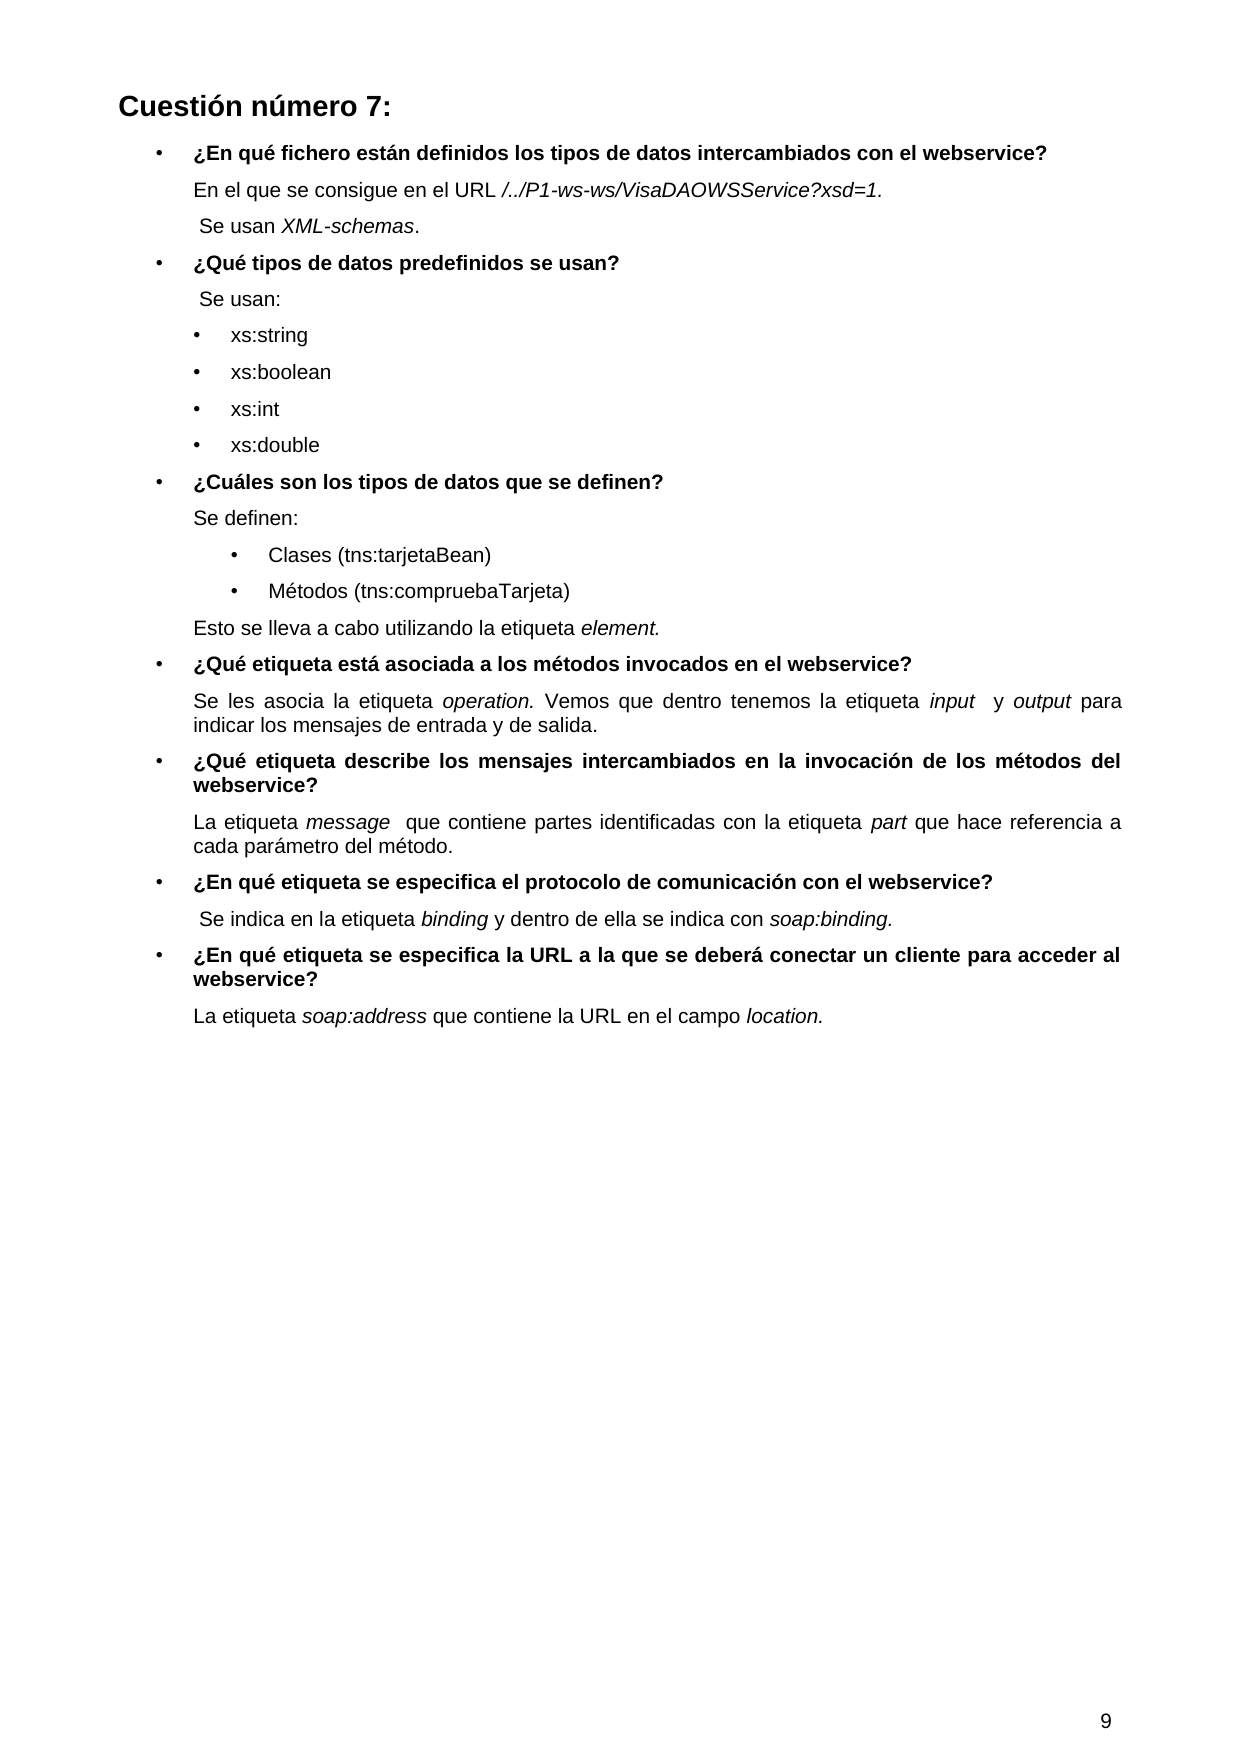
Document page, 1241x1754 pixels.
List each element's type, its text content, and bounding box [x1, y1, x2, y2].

subtitle Métodos (tns:compruebaTarjeta) [231, 579, 1122, 603]
subtitle ¿En qué etiqueta se especifica el protocolo de comunicación con el webservice? [156, 870, 1122, 894]
subtitle ¿Cuáles son los tipos de datos que se definen? [156, 469, 1122, 494]
subtitle ¿Qué tipos de datos predefinidos se usan? [156, 250, 1122, 274]
subtitle xs:string [193, 323, 1122, 347]
subtitle Se les asocia la etiqueta operation. Vemos que dentro tenemos la etiqueta input y output para indicar los mensajes de entrada y de salida. [156, 689, 1122, 737]
subtitle ¿Qué etiqueta está asociada a los métodos invocados en el webservice? [156, 652, 1122, 676]
subtitle ¿En qué etiqueta se especifica la URL a la que se deberá conectar un cliente para acceder al webservice? [156, 943, 1122, 991]
subtitle ¿Qué etiqueta describe los mensajes intercambiados en la invocación de los métodos del webservice? [156, 749, 1122, 797]
subtitle Se definen: [156, 506, 1122, 530]
subtitle ¿En qué fichero están definidos los tipos de datos intercambiados con el webservice? [156, 141, 1122, 165]
subtitle Esto se lleva a cabo utilizando la etiqueta element. [118, 616, 1122, 640]
subtitle En el que se consigue en el URL /../P1-ws-ws/VisaDAOWSService?xsd=1. [156, 177, 1122, 201]
subtitle xs:double [193, 433, 1122, 457]
subtitle Se usan: [156, 287, 1122, 311]
subtitle La etiqueta message que contiene partes identificadas con la etiqueta part que hace referencia a cada parámetro del método. [156, 810, 1122, 858]
subtitle Cuestión número 7: [118, 88, 1122, 122]
subtitle xs:boolean [193, 360, 1122, 384]
subtitle xs:int [193, 396, 1122, 421]
subtitle La etiqueta soap:address que contiene la URL en el campo location. [118, 1004, 1122, 1028]
subtitle Clases (tns:tarjetaBean) [231, 543, 1122, 567]
subtitle Se usan XML-schemas. [156, 214, 1122, 238]
subtitle Se indica en la etiqueta binding y dentro de ella se indica con soap:binding. [156, 907, 1122, 931]
